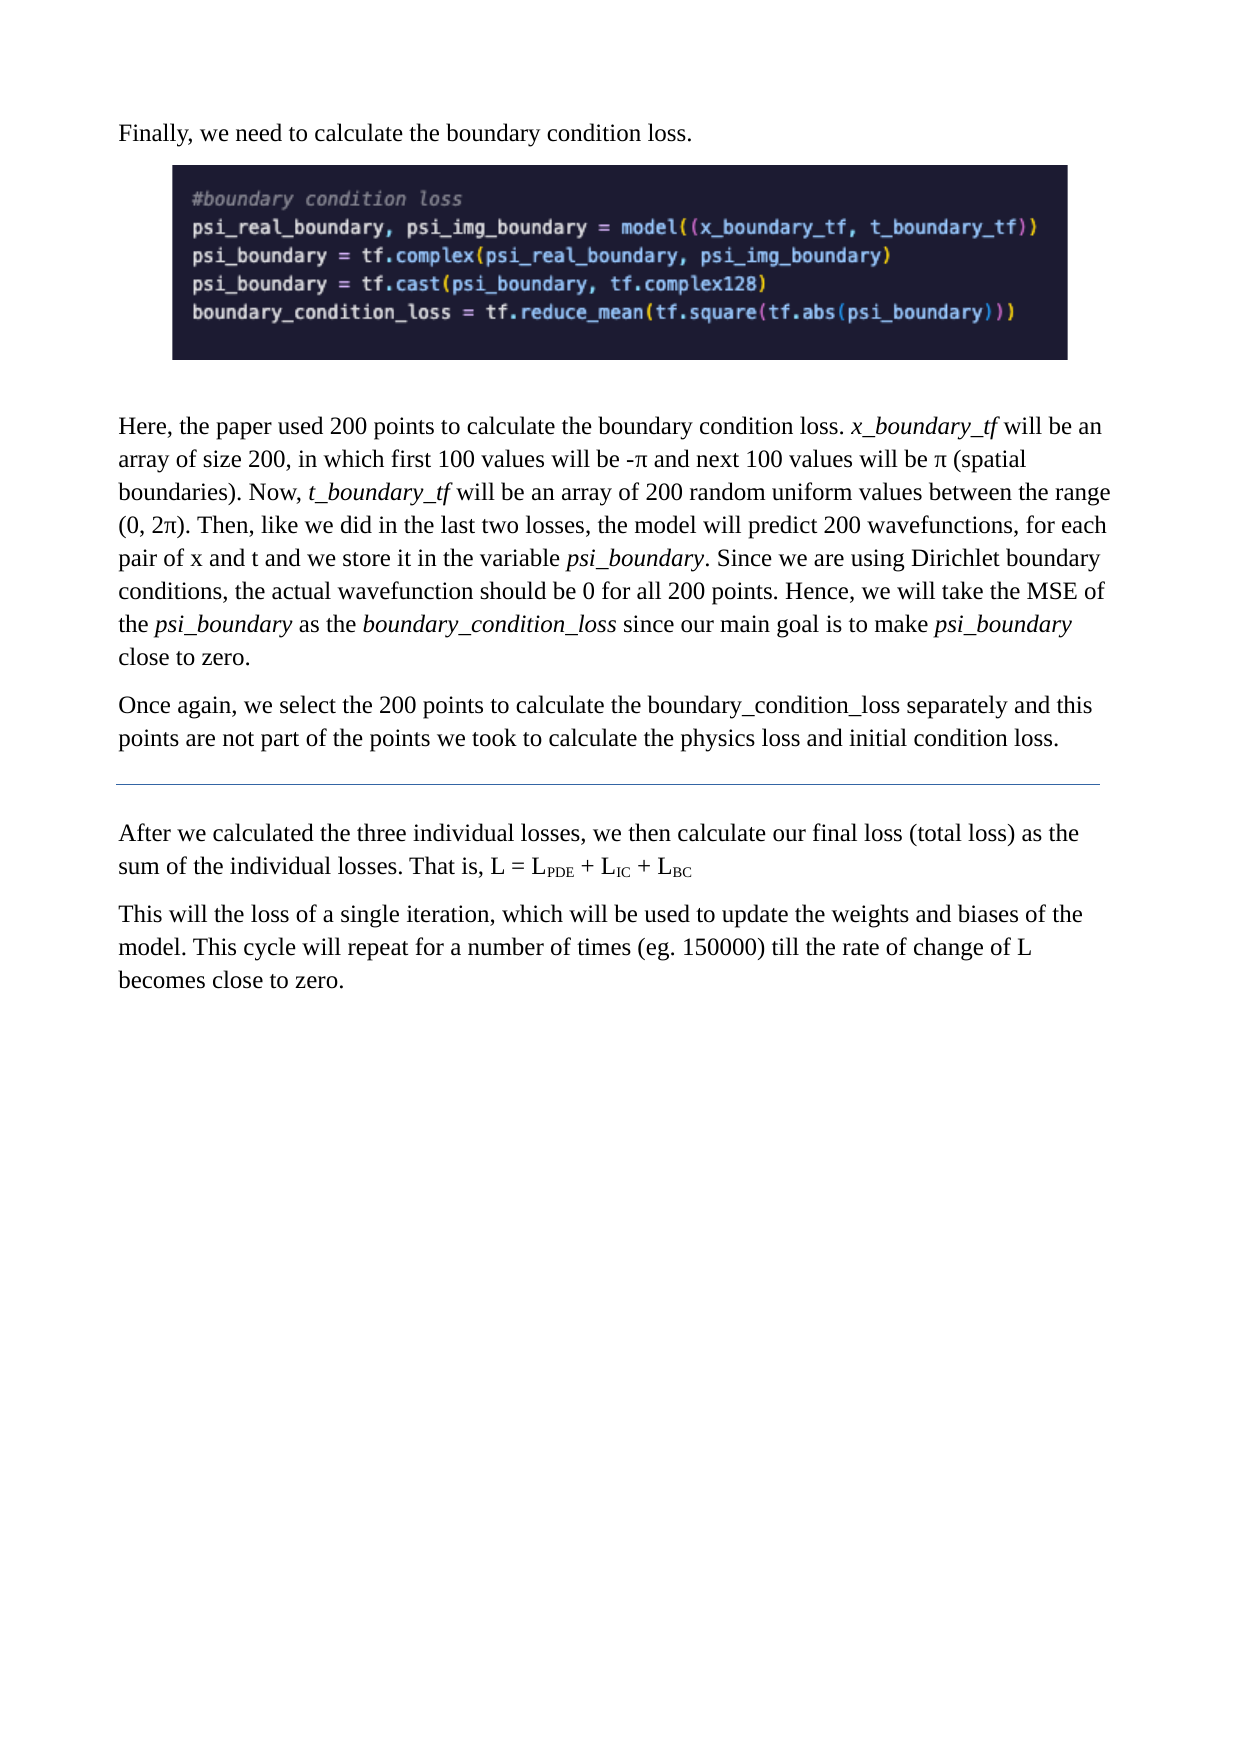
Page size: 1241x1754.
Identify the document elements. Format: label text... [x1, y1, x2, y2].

text Here, the paper used 200 points to calculate the boundary condition loss. x_boundary_tf will be an array of size 200, in which first 100 values will be -π and next 100 values will be π (spatial boundaries). Now, t_boundary_tf will be an array of 200 random uniform values between the range (0, 2π). Then, like we did in the last two losses, the model will predict 200 wavefunctions, for each pair of x and t and we store it in the variable psi_boundary. Since we are using Dirichlet boundary conditions, the actual wavefunction should be 0 for all 200 points. Hence, we will take the MSE of the psi_boundary as the boundary_condition_loss since our main goal is to make psi_boundary close to zero. [118, 411, 1122, 671]
text After we calculated the three individual losses, we then calculate our final loss (total loss) as the sum of the individual losses. That is, L = LPDE + LIC + LBC [118, 818, 1122, 880]
picture [172, 165, 1068, 360]
text This will the loss of a single iteration, which will be used to update the weights and biases of the model. This cycle will repeat for a number of times (eg. 150000) till the rate of change of L becomes close to zero. [118, 899, 1122, 994]
text Once again, we select the 200 points to calculate the boundary_condition_loss separately and this points are not part of the points we took to calculate the physics loss and initial condition loss. [118, 690, 1122, 752]
text Finally, we need to calculate the boundary condition loss. [118, 118, 1122, 147]
